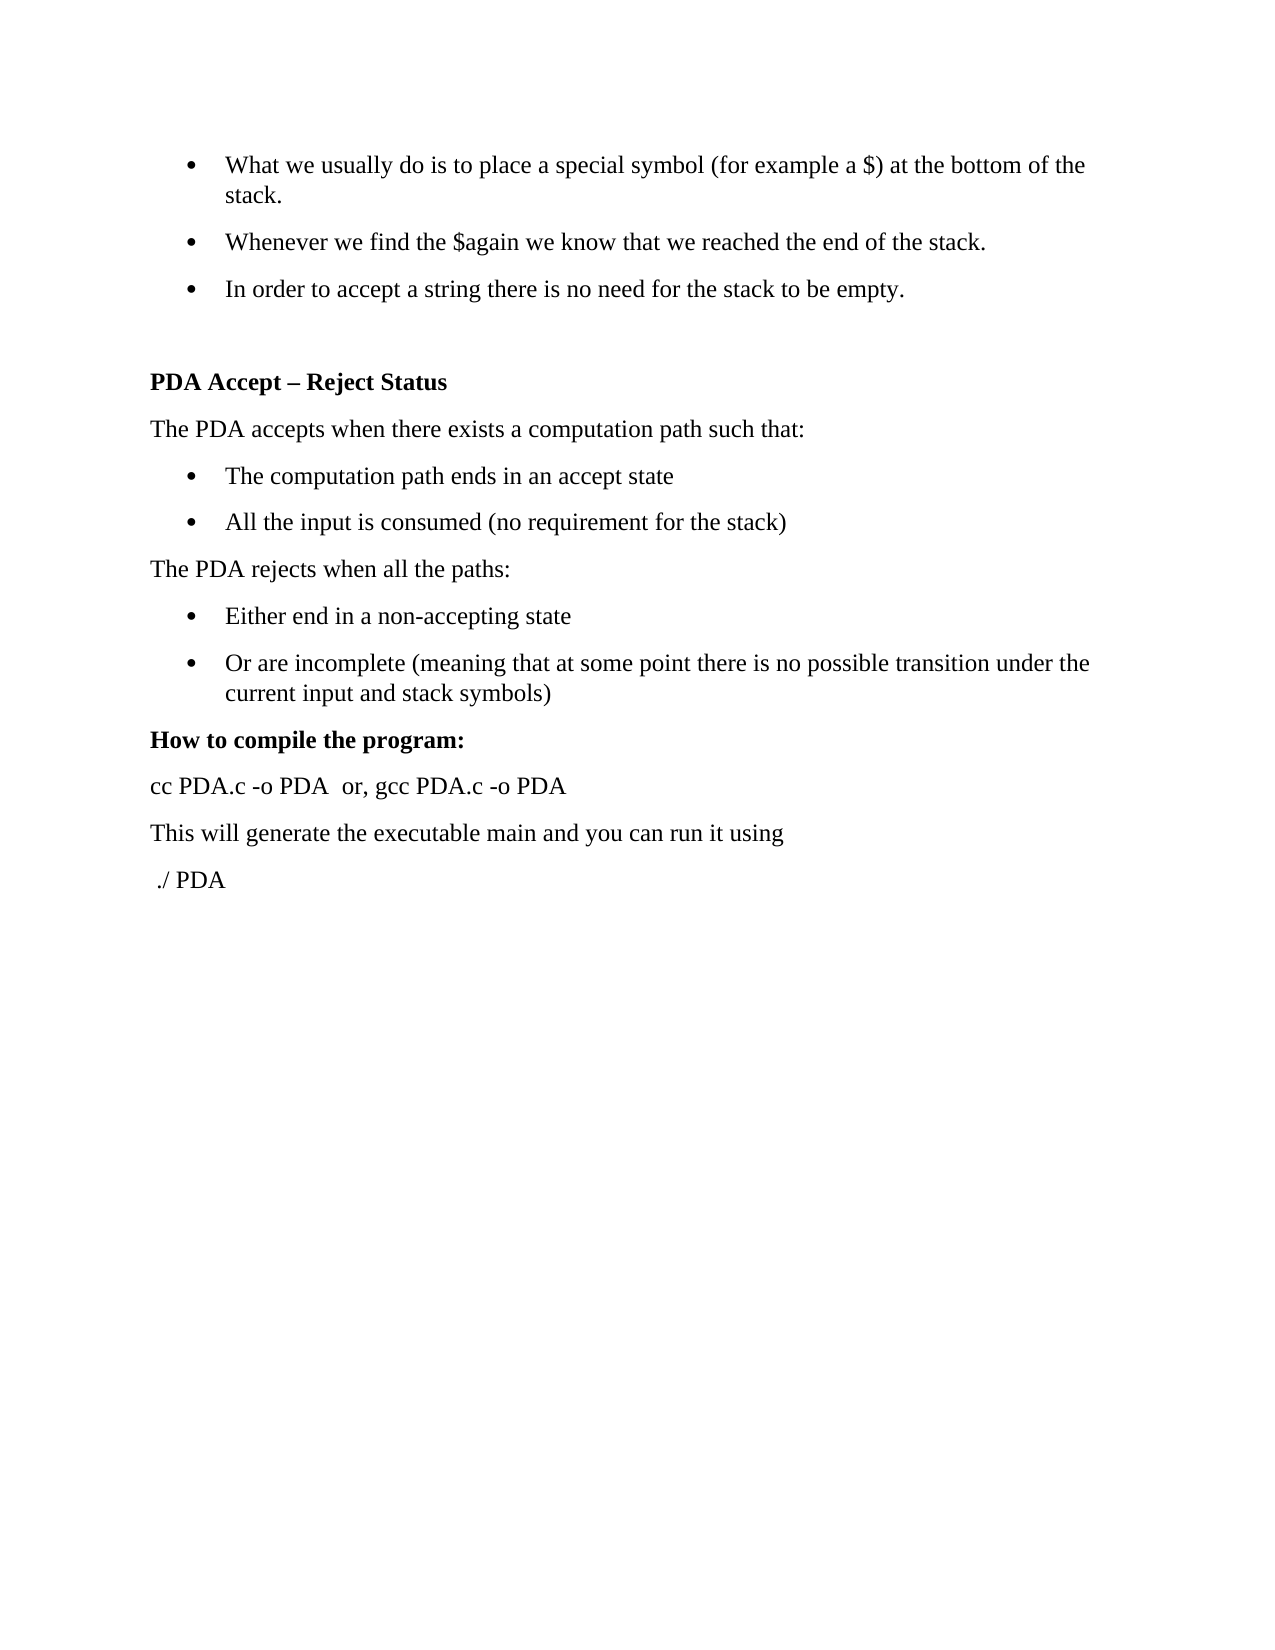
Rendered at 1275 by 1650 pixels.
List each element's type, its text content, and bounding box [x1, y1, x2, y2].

list The computation path ends in an accept state [187, 461, 1125, 489]
list What we usually do is to place a special symbol (for example a $) at the bottom of the stack. [187, 150, 1125, 209]
text cc PDA.c -o PDA or, gcc PDA.c -o PDA [150, 771, 1125, 800]
text The PDA rejects when all the paths: [150, 554, 1125, 583]
text The PDA accepts when there exists a computation path such that: [150, 414, 1125, 443]
text How to compile the program: [150, 725, 1125, 753]
list Whenever we find the $again we know that we reached the end of the stack. [187, 227, 1125, 256]
list In order to accept a string there is no need for the stack to be empty. [187, 274, 1125, 302]
text ./ PDA [150, 865, 1125, 894]
text PDA Accept – Reject Status [150, 367, 1125, 396]
list All the input is consumed (no requirement for the stack) [187, 507, 1125, 536]
text This will generate the executable main and you can run it using [150, 818, 1125, 847]
list Or are incomplete (meaning that at some point there is no possible transition under the current input and stack symbols) [187, 648, 1125, 707]
list Either end in a non-accepting state [187, 601, 1125, 630]
